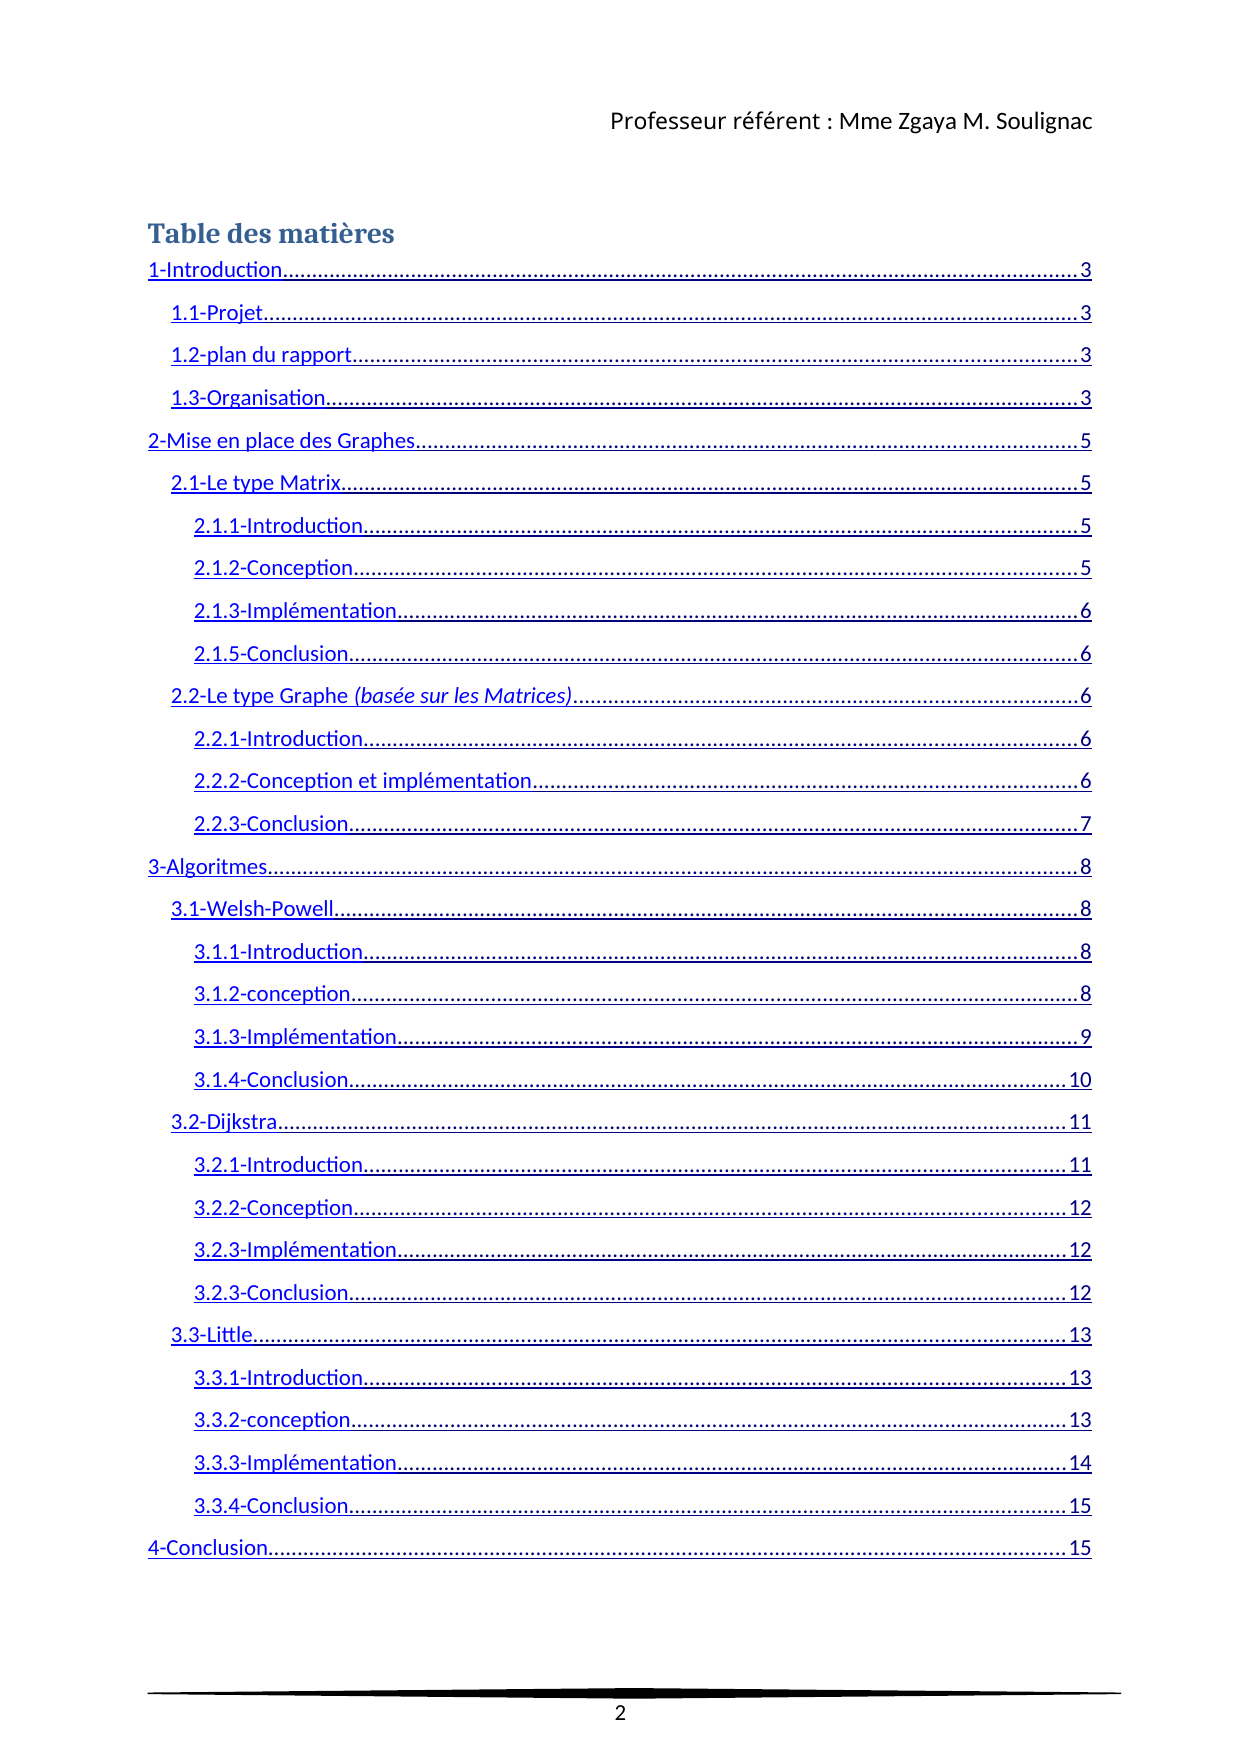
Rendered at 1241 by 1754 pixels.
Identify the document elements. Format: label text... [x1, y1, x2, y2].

text 3.1.4-Conclusion 10 [193, 1065, 1093, 1093]
text 3.3.4-Conclusion 15 [193, 1491, 1093, 1519]
text 3.1-Welsh-Powell 8 [171, 894, 1093, 922]
text 2.1.5-Conclusion 6 [193, 639, 1093, 667]
text 3.2.1-Introduction 11 [193, 1150, 1093, 1178]
text 2.2.3-Conclusion 7 [193, 809, 1093, 837]
text 3.1.2-conception 8 [193, 979, 1093, 1008]
text 2.2.2-Conception et implémentation 6 [193, 767, 1093, 794]
text 3.2.2-Conception 12 [193, 1193, 1093, 1221]
text 1.1-Projet 3 [171, 298, 1093, 326]
text 2-Mise en place des Graphes 5 [148, 426, 1093, 454]
text 3.1.3-Implémentation 9 [193, 1022, 1093, 1050]
text 3.2.3-Conclusion 12 [193, 1278, 1093, 1306]
text 4-Conclusion 15 [148, 1533, 1093, 1561]
text 3.2.3-Implémentation 12 [193, 1235, 1093, 1263]
text 3.3-Little 13 [171, 1320, 1093, 1348]
text 2.1.2-Conception 5 [193, 553, 1093, 582]
text 1.2-plan du rapport 3 [171, 341, 1093, 368]
text 3.1.1-Introduction 8 [193, 937, 1093, 965]
text 3.3.1-Introduction 13 [193, 1363, 1093, 1391]
text 3.3.3-Implémentation 14 [193, 1448, 1093, 1476]
text 1.3-Organisation 3 [171, 383, 1093, 411]
text 3-Algoritmes 8 [148, 852, 1093, 880]
text Table des matières [148, 217, 1093, 250]
text 2.1.1-Introduction 5 [193, 511, 1093, 539]
text 3.2-Dijkstra 11 [171, 1107, 1093, 1135]
text Professeur référent : Mme Zgaya M. Soulignac [148, 105, 1093, 136]
text 2.1-Le type Matrix 5 [171, 468, 1093, 496]
text 3.3.2-conception 13 [193, 1406, 1093, 1434]
text 1-Introduction 3 [148, 255, 1093, 283]
text 2.1.3-Implémentation 6 [193, 596, 1093, 624]
text 2.2.1-Introduction 6 [193, 724, 1093, 752]
text 2.2-Le type Graphe (basée sur les Matrices) 6 [171, 681, 1093, 709]
